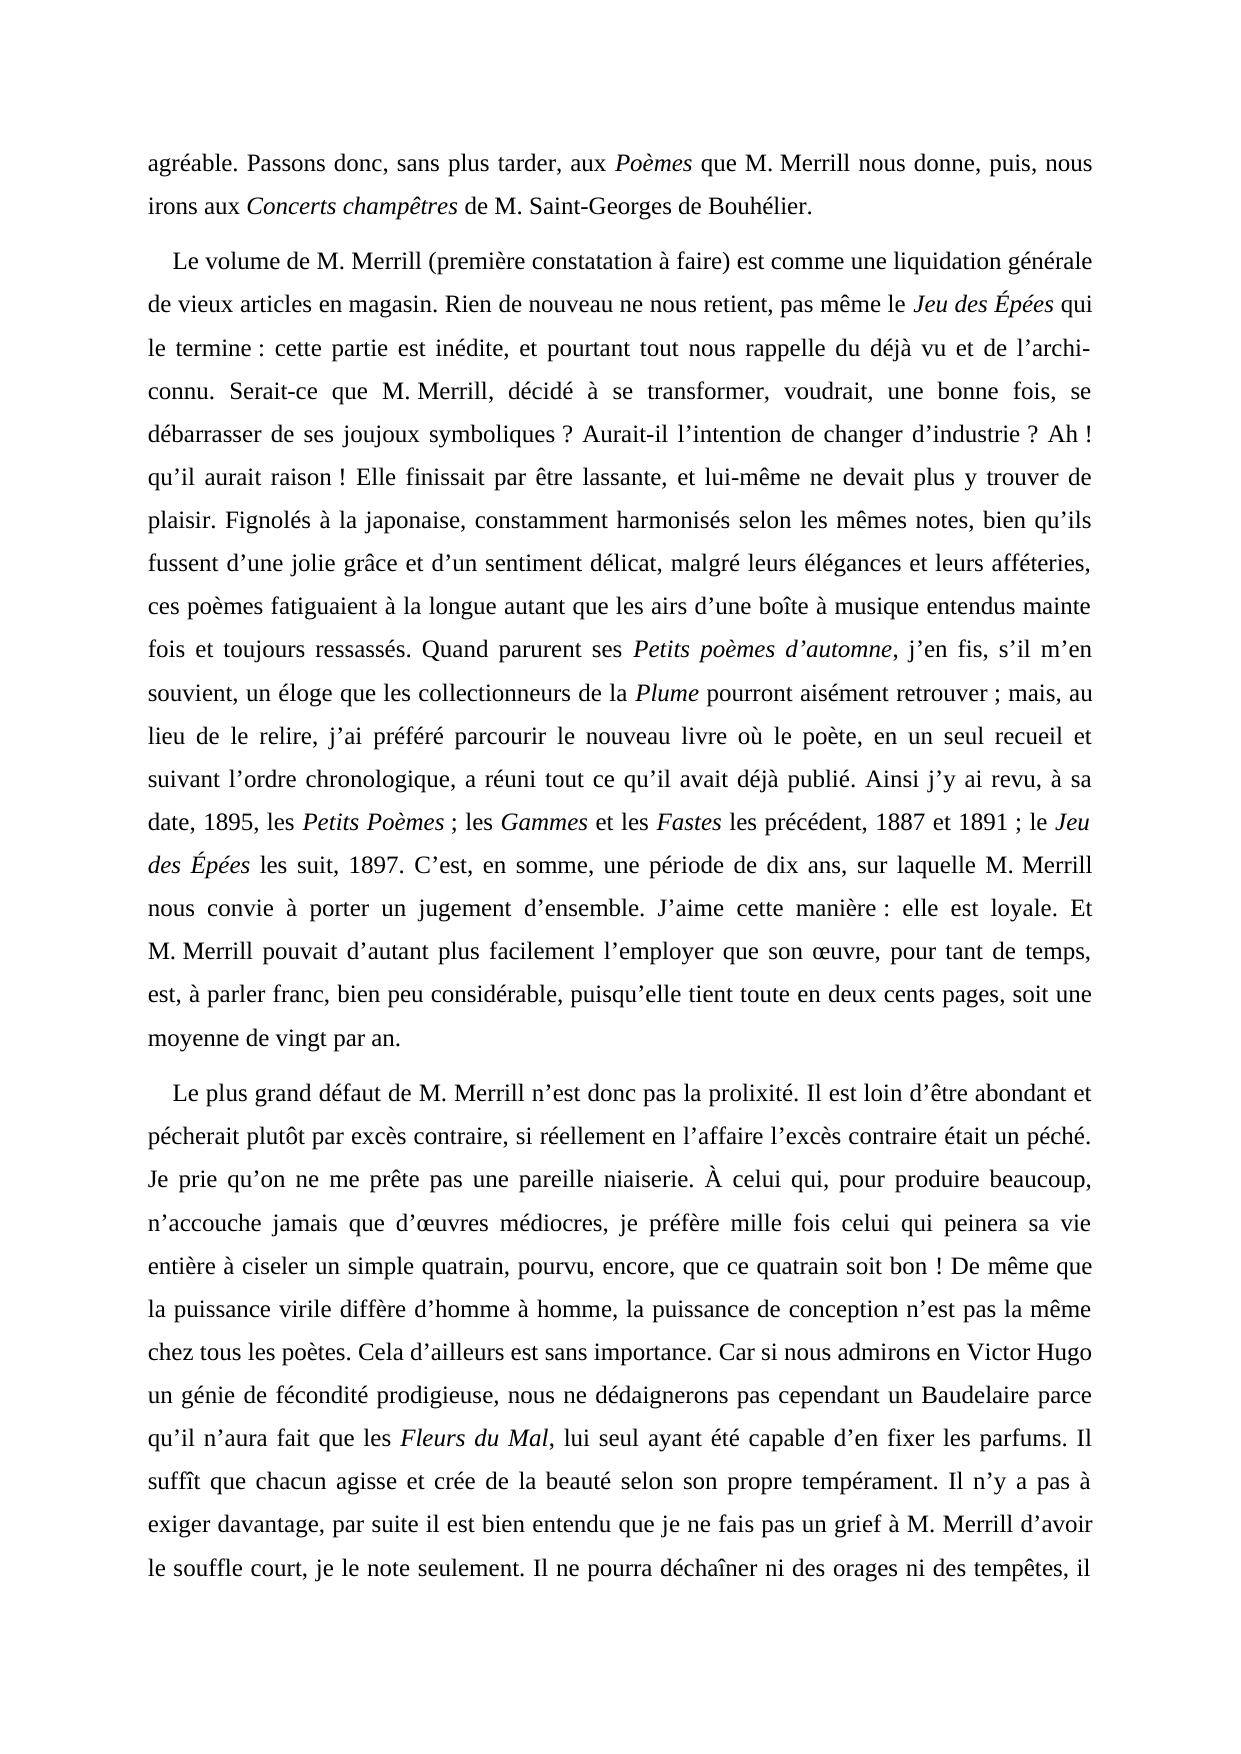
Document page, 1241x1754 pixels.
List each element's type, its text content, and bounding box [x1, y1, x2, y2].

text Le volume de M. Merrill (première constatation à faire) est comme une liquidation générale de vieux articles en magasin. Rien de nouveau ne nous retient, pas même le Jeu des Épées qui le termine : cette partie est inédite, et pourtant tout nous rappelle du déjà vu et de l’archi-connu. Serait-ce que M. Merrill, décidé à se transformer, voudrait, une bonne fois, se débarrasser de ses joujoux symboliques ? Aurait-il l’intention de changer d’industrie ? Ah ! qu’il aurait raison ! Elle finissait par être lassante, et lui-même ne devait plus y trouver de plaisir. Fignolés à la japonaise, constamment harmonisés selon les mêmes notes, bien qu’ils fussent d’une jolie grâce et d’un sentiment délicat, malgré leurs élégances et leurs afféteries, ces poèmes fatiguaient à la longue autant que les airs d’une boîte à musique entendus mainte fois et toujours ressassés. Quand parurent ses Petits poèmes d’automne, j’en fis, s’il m’en souvient, un éloge que les collectionneurs de la Plume pourront aisément retrouver ; mais, au lieu de le relire, j’ai préféré parcourir le nouveau livre où le poète, en un seul recueil et suivant l’ordre chronologique, a réuni tout ce qu’il avait déjà publié. Ainsi j’y ai revu, à sa date, 1895, les Petits Poèmes ; les Gammes et les Fastes les précédent, 1887 et 1891 ; le Jeu des Épées les suit, 1897. C’est, en somme, une période de dix ans, sur laquelle M. Merrill nous convie à porter un jugement d’ensemble. J’aime cette manière : elle est loyale. Et M. Merrill pouvait d’autant plus facilement l’employer que son œuvre, pour tant de temps, est, à parler franc, bien peu considérable, puisqu’elle tient toute en deux cents pages, soit une moyenne de vingt par an. [148, 246, 1093, 1051]
text agréable. Passons donc, sans plus tarder, aux Poèmes que M. Merrill nous donne, puis, nous irons aux Concerts champêtres de M. Saint-Georges de Bouhélier. [148, 148, 1093, 219]
text Le plus grand défaut de M. Merrill n’est donc pas la prolixité. Il est loin d’être abondant et pécherait plutôt par excès contraire, si réellement en l’affaire l’excès contraire était un péché. Je prie qu’on ne me prête pas une pareille niaiserie. À celui qui, pour produire beaucoup, n’accouche jamais que d’œuvres médiocres, je préfère mille fois celui qui peinera sa vie entière à ciseler un simple quatrain, pourvu, encore, que ce quatrain soit bon ! De même que la puissance virile diffère d’homme à homme, la puissance de conception n’est pas la même chez tous les poètes. Cela d’ailleurs est sans importance. Car si nous admirons en Victor Hugo un génie de fécondité prodigieuse, nous ne dédaignerons pas cependant un Baudelaire parce qu’il n’aura fait que les Fleurs du Mal, lui seul ayant été capable d’en fixer les parfums. Il suffît que chacun agisse et crée de la beauté selon son propre tempérament. Il n’y a pas à exiger davantage, par suite il est bien entendu que je ne fais pas un grief à M. Merrill d’avoir le souffle court, je le note seulement. Il ne pourra déchaîner ni des orages ni des tempêtes, il [148, 1078, 1093, 1581]
